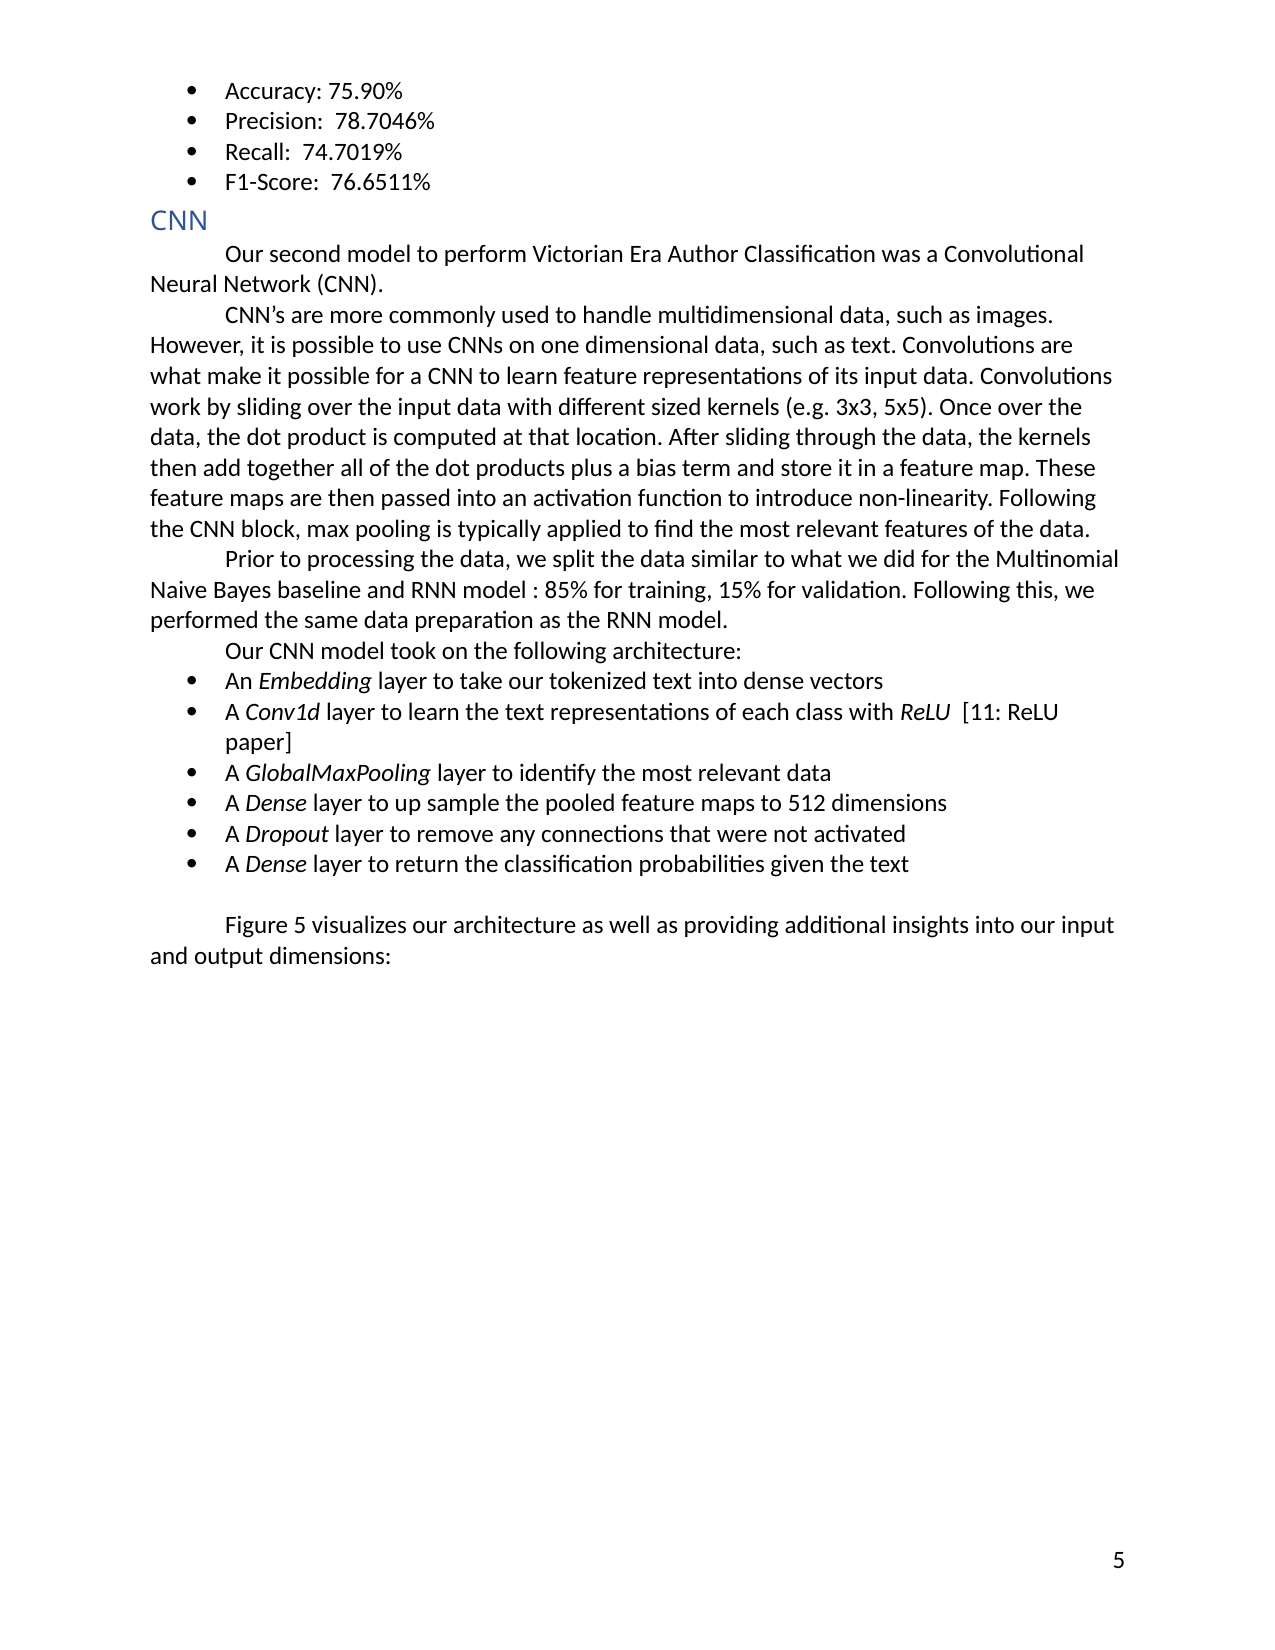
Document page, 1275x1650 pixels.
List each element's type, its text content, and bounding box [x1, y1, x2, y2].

list An Embedding layer to take our tokenized text into dense vectors [187, 665, 1125, 696]
list F1-Score: 76.6511% [187, 167, 1125, 197]
list Accuracy: 75.90% [187, 75, 1125, 106]
list A Conv1d layer to learn the text representations of each class with ReLU [11: ReLU paper] [187, 696, 1125, 757]
text CNN’s are more commonly used to handle multidimensional data, such as images. However, it is possible to use CNNs on one dimensional data, such as text. Convolutions are what make it possible for a CNN to learn feature representations of its input data. Convolutions work by sliding over the input data with different sized kernels (e.g. 3x3, 5x5). Once over the data, the dot product is computed at that location. After sliding through the data, the kernels then add together all of the dot products plus a bias term and store it in a feature map. These feature maps are then passed into an activation function to introduce non-linearity. Following the CNN block, max pooling is typically applied to find the most relevant features of the data. [150, 299, 1125, 543]
list A GlobalMaxPooling layer to identify the most relevant data [187, 757, 1125, 787]
list Recall: 74.7019% [187, 136, 1125, 167]
text Prior to processing the data, we split the data similar to what we did for the Multinomial Naive Bayes baseline and RNN model : 85% for training, 15% for validation. Following this, we performed the same data preparation as the RNN model. [150, 543, 1125, 635]
list A Dense layer to up sample the pooled feature maps to 512 dimensions [187, 787, 1125, 818]
list Precision: 78.7046% [187, 106, 1125, 136]
subtitle CNN [150, 201, 1125, 238]
list A Dropout layer to remove any connections that were not activated [187, 818, 1125, 848]
text Our CNN model took on the following architecture: [150, 635, 1125, 665]
text Our second model to perform Victorian Era Author Classification was a Convolutional Neural Network (CNN). [150, 238, 1125, 299]
list A Dense layer to return the classification probabilities given the text [187, 848, 1125, 879]
text Figure 5 visualizes our architecture as well as providing additional insights into our input and output dimensions: [150, 909, 1125, 971]
